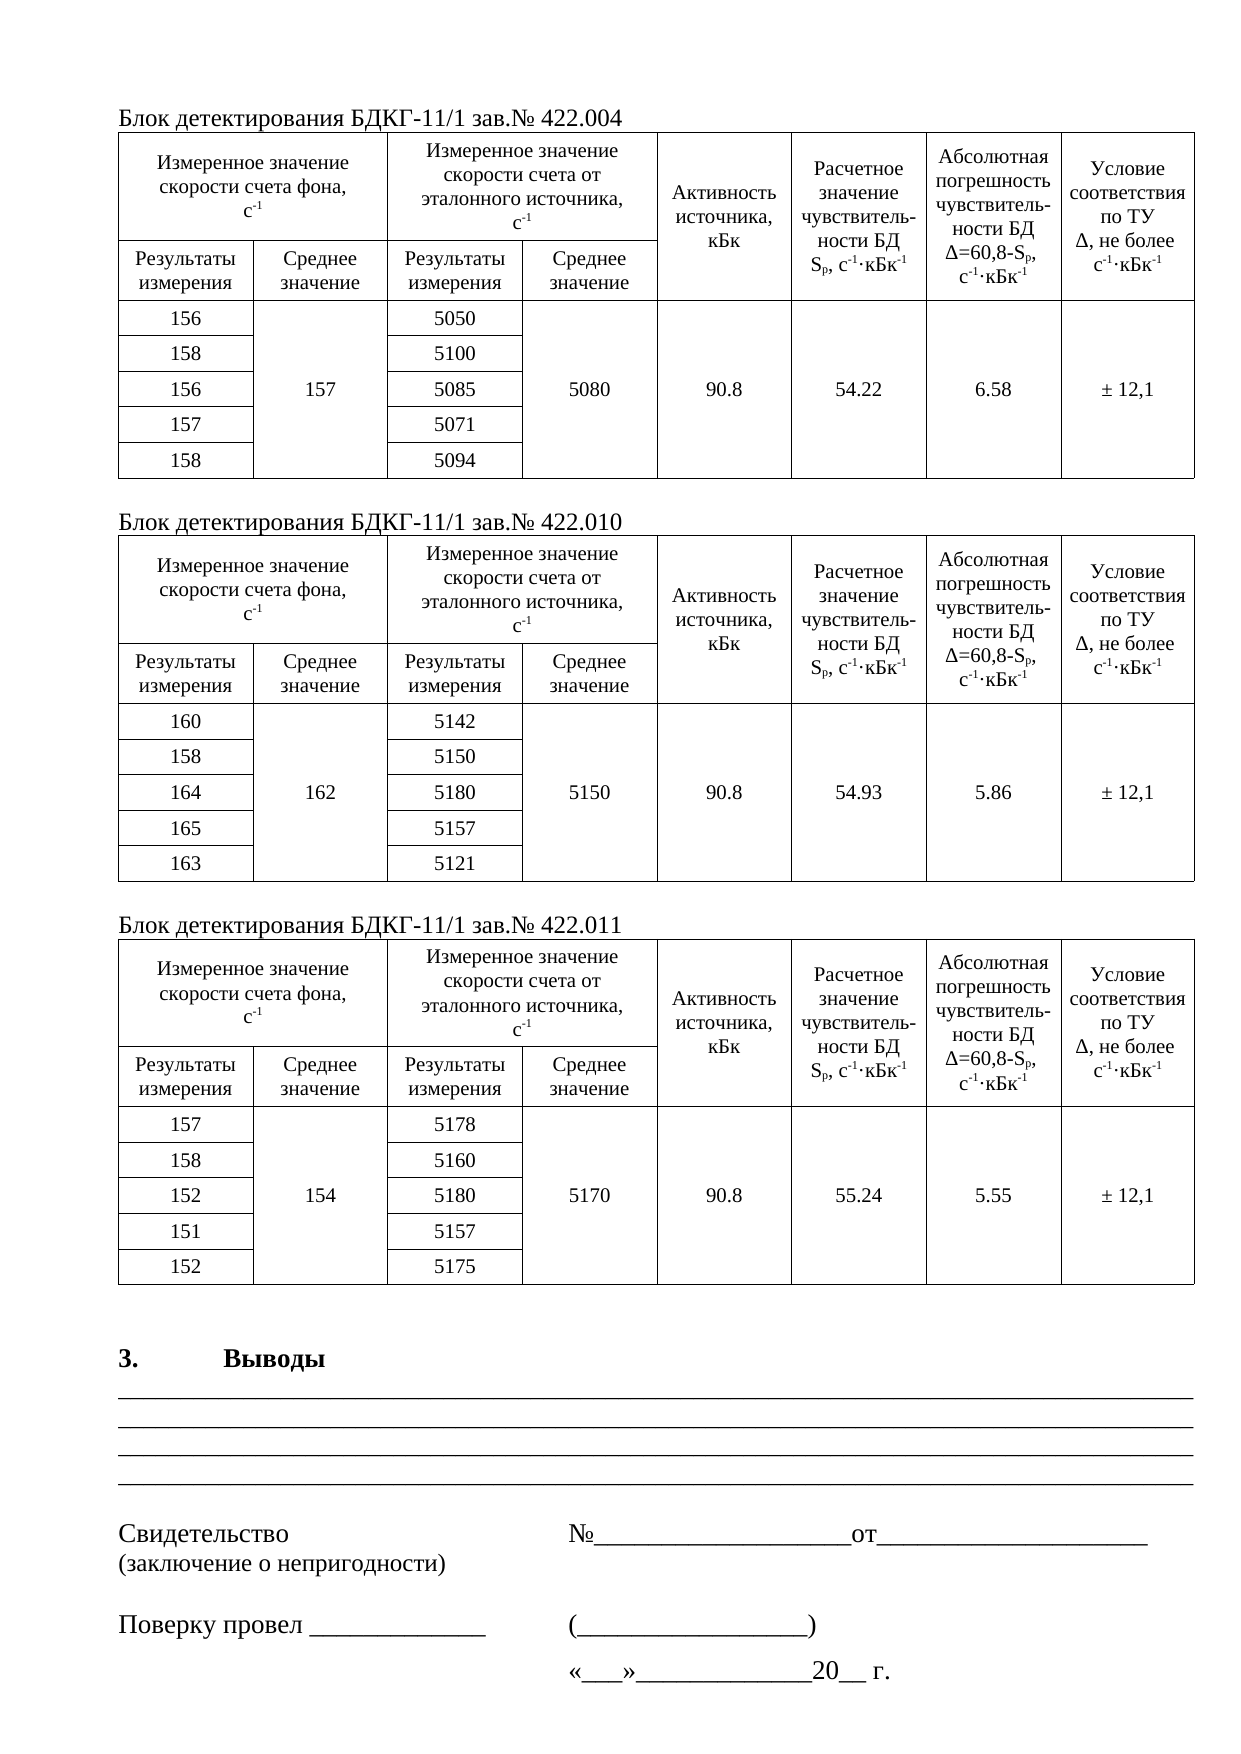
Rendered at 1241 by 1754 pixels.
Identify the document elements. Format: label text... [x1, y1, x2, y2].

table_cell Результаты измерения [119, 241, 253, 299]
table_cell Результаты измерения [119, 1047, 253, 1106]
table_cell 90,8 [658, 704, 791, 881]
table_header Расчетное значение чувствитель-ности БД Sp, с-1·кБк-1 [792, 133, 926, 299]
subtitle 3. Выводы [118, 1342, 1194, 1373]
table_cell 90,8 [658, 1107, 791, 1284]
table_cell 158 [119, 336, 253, 371]
table_cell 158 [119, 1143, 253, 1177]
table_cell 154 [254, 1107, 387, 1284]
table_cell 5,55 [927, 1107, 1061, 1284]
table_cell 5085 [388, 372, 522, 406]
table_cell 5100 [388, 336, 522, 371]
table_cell Результаты измерения [388, 644, 522, 703]
table_cell 156 [119, 301, 253, 335]
table_header Активность источника, кБк [658, 940, 791, 1106]
table_cell 5157 [388, 811, 522, 845]
table_cell Среднее значение [254, 644, 387, 703]
table_cell 157 [119, 407, 253, 442]
table_cell 151 [119, 1214, 253, 1248]
table_cell 5071 [388, 407, 522, 442]
table_cell 5050 [388, 301, 522, 335]
table_cell Результаты измерения [119, 644, 253, 703]
table_header Измеренное значение скорости счета фона, с-1 [119, 536, 387, 643]
table_cell 164 [119, 775, 253, 810]
table_cell 5157 [388, 1214, 522, 1248]
table_cell 55,24 [792, 1107, 926, 1284]
table_cell 5094 [388, 443, 522, 478]
table_header Измеренное значение скорости счета фона, с-1 [119, 133, 387, 240]
table_header Измеренное значение скорости счета от эталонного источника, с-1 [388, 133, 657, 240]
table_header Абсолютная погрешность чувствитель-ности БД Δ=60,8-Sp, с-1·кБк-1 [927, 940, 1061, 1106]
table_cell 5178 [388, 1107, 522, 1142]
table_header Условие соответствия по ТУ Δ, не более с-1·кБк-1 [1062, 133, 1194, 299]
table_cell ± 12,1 [1062, 301, 1194, 478]
table_cell 157 [119, 1107, 253, 1142]
table_cell Среднее значение [523, 1047, 657, 1106]
table_cell 5,86 [927, 704, 1061, 881]
table_cell 5175 [388, 1250, 522, 1284]
table_cell 157 [254, 301, 387, 478]
table_cell 165 [119, 811, 253, 845]
table_header Расчетное значение чувствитель-ности БД Sp, с-1·кБк-1 [792, 536, 926, 703]
table_header Расчетное значение чувствитель-ности БД Sp, с-1·кБк-1 [792, 940, 926, 1106]
text Блок детектирования БДКГ-11/1 зав.№ 422.004 [118, 103, 1194, 132]
table_cell Результаты измерения [388, 241, 522, 299]
text «___»_____________20__ г. [118, 1654, 1194, 1686]
text ________________________________________________________________________________________________________________________________________________________________________________________________________________________________________________________________________________________________________________________________________________________ [118, 1373, 1194, 1488]
table_header Условие соответствия по ТУ Δ, не более с-1·кБк-1 [1062, 536, 1194, 703]
table_cell 5150 [523, 704, 657, 881]
table_cell 156 [119, 372, 253, 406]
table_header Абсолютная погрешность чувствитель-ности БД Δ=60,8-Sp, с-1·кБк-1 [927, 536, 1061, 703]
table_cell 160 [119, 704, 253, 738]
table_cell Среднее значение [254, 241, 387, 299]
table_cell Среднее значение [523, 241, 657, 299]
table_cell 152 [119, 1250, 253, 1284]
table_header Измеренное значение скорости счета от эталонного источника, с-1 [388, 536, 657, 643]
table_cell 5180 [388, 775, 522, 810]
table_cell 5142 [388, 704, 522, 738]
table_header Активность источника, кБк [658, 133, 791, 299]
table_cell 158 [119, 443, 253, 478]
table_cell Результаты измерения [388, 1047, 522, 1106]
text Поверку провел _____________ (_________________) [118, 1608, 1194, 1639]
table_cell 162 [254, 704, 387, 881]
table_cell 90,8 [658, 301, 791, 478]
table_cell 163 [119, 846, 253, 881]
table_cell 152 [119, 1178, 253, 1213]
table_cell 6,58 [927, 301, 1061, 478]
table_cell 5121 [388, 846, 522, 881]
text Блок детектирования БДКГ-11/1 зав.№ 422.010 [118, 507, 1194, 535]
table_cell 54,93 [792, 704, 926, 881]
table_cell Среднее значение [254, 1047, 387, 1106]
table_header Измеренное значение скорости счета фона, с-1 [119, 940, 387, 1046]
text (заключение о непригодности) [118, 1548, 1194, 1577]
table_cell 5160 [388, 1143, 522, 1177]
table_cell Среднее значение [523, 644, 657, 703]
table_cell ± 12,1 [1062, 704, 1194, 881]
table_cell 5180 [388, 1178, 522, 1213]
table_header Абсолютная погрешность чувствитель-ности БД Δ=60,8-Sp, с-1·кБк-1 [927, 133, 1061, 299]
table_cell 54,22 [792, 301, 926, 478]
table_cell 158 [119, 740, 253, 774]
table_cell 5080 [523, 301, 657, 478]
table_cell ± 12,1 [1062, 1107, 1194, 1284]
table_header Активность источника, кБк [658, 536, 791, 703]
text Блок детектирования БДКГ-11/1 зав.№ 422.011 [118, 910, 1194, 938]
table_cell 5150 [388, 740, 522, 774]
subtitle Свидетельство №___________________от____________________ [118, 1517, 1194, 1548]
table_header Измеренное значение скорости счета от эталонного источника, с-1 [388, 940, 657, 1046]
table_cell 5170 [523, 1107, 657, 1284]
table_header Условие соответствия по ТУ Δ, не более с-1·кБк-1 [1062, 940, 1194, 1106]
